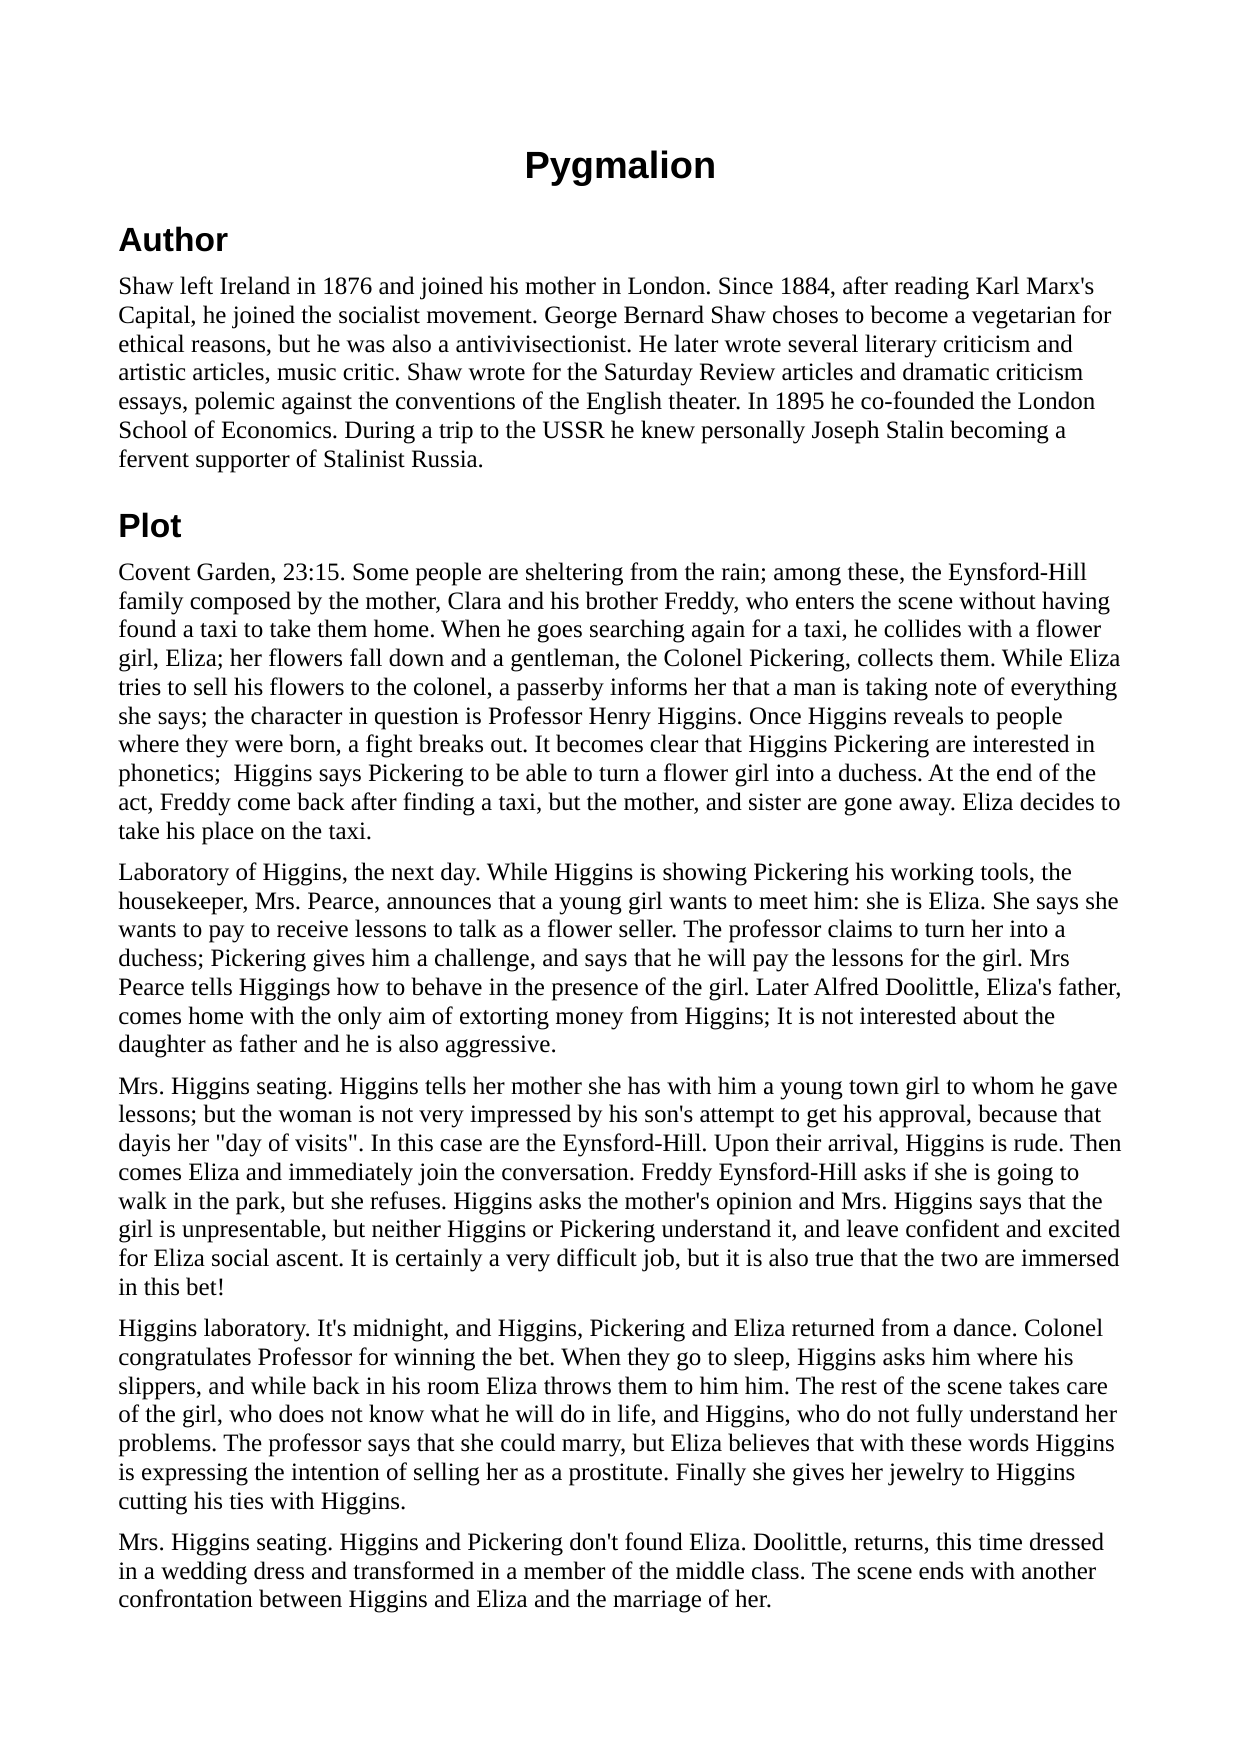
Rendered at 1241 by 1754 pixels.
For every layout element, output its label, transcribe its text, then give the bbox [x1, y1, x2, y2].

subtitle Author [118, 220, 1122, 259]
subtitle Pygmalion [118, 143, 1122, 187]
text Mrs. Higgins seating. Higgins and Pickering don't found Eliza. Doolittle, returns, this time dressed in a wedding dress and transformed in a member of the middle class. The scene ends with another confrontation between Higgins and Eliza and the marriage of her. [118, 1527, 1122, 1613]
text Covent Garden, 23:15. Some people are sheltering from the rain; among these, the Eynsford-Hill family composed by the mother, Clara and his brother Freddy, who enters the scene without having found a taxi to take them home. When he goes searching again for a taxi, he collides with a flower girl, Eliza; her flowers fall down and a gentleman, the Colonel Pickering, collects them. While Eliza tries to sell his flowers to the colonel, a passerby informs her that a man is taking note of everything she says; the character in question is Professor Henry Higgins. Once Higgins reveals to people where they were born, a fight breaks out. It becomes clear that Higgins Pickering are interested in phonetics; Higgins says Pickering to be able to turn a flower girl into a duchess. At the end of the act, Freddy come back after finding a taxi, but the mother, and sister are gone away. Eliza decides to take his place on the taxi. [118, 557, 1122, 844]
text Shaw left Ireland in 1876 and joined his mother in London. Since 1884, after reading Karl Marx's Capital, he joined the socialist movement. George Bernard Shaw choses to become a vegetarian for ethical reasons, but he was also a antivivisectionist. He later wrote several literary criticism and artistic articles, music critic. Shaw wrote for the Saturday Review articles and dramatic criticism essays, polemic against the conventions of the English theater. In 1895 he co-founded the London School of Economics. During a trip to the USSR he knew personally Joseph Stalin becoming a fervent supporter of Stalinist Russia. [118, 271, 1122, 472]
subtitle Plot [118, 506, 1122, 544]
text Laboratory of Higgins, the next day. While Higgins is showing Pickering his working tools, the housekeeper, Mrs. Pearce, announces that a young girl wants to meet him: she is Eliza. She says she wants to pay to receive lessons to talk as a flower seller. The professor claims to turn her into a duchess; Pickering gives him a challenge, and says that he will pay the lessons for the girl. Mrs Pearce tells Higgings how to behave in the presence of the girl. Later Alfred Doolittle, Eliza's father, comes home with the only aim of extorting money from Higgins; It is not interested about the daughter as father and he is also aggressive. [118, 857, 1122, 1058]
text Higgins laboratory. It's midnight, and Higgins, Pickering and Eliza returned from a dance. Colonel congratulates Professor for winning the bet. When they go to sleep, Higgins asks him where his slippers, and while back in his room Eliza throws them to him him. The rest of the scene takes care of the girl, who does not know what he will do in life, and Higgins, who do not fully understand her problems. The professor says that she could marry, but Eliza believes that with these words Higgins is expressing the intention of selling her as a prostitute. Finally she gives her jewelry to Higgins cutting his ties with Higgins. [118, 1313, 1122, 1514]
text Mrs. Higgins seating. Higgins tells her mother she has with him a young town girl to whom he gave lessons; but the woman is not very impressed by his son's attempt to get his approval, because that dayis her "day of visits". In this case are the Eynsford-Hill. Upon their arrival, Higgins is rude. Then comes Eliza and immediately join the conversation. Freddy Eynsford-Hill asks if she is going to walk in the park, but she refuses. Higgins asks the mother's opinion and Mrs. Higgins says that the girl is unpresentable, but neither Higgins or Pickering understand it, and leave confident and excited for Eliza social ascent. It is certainly a very difficult job, but it is also true that the two are immersed in this bet! [118, 1071, 1122, 1301]
